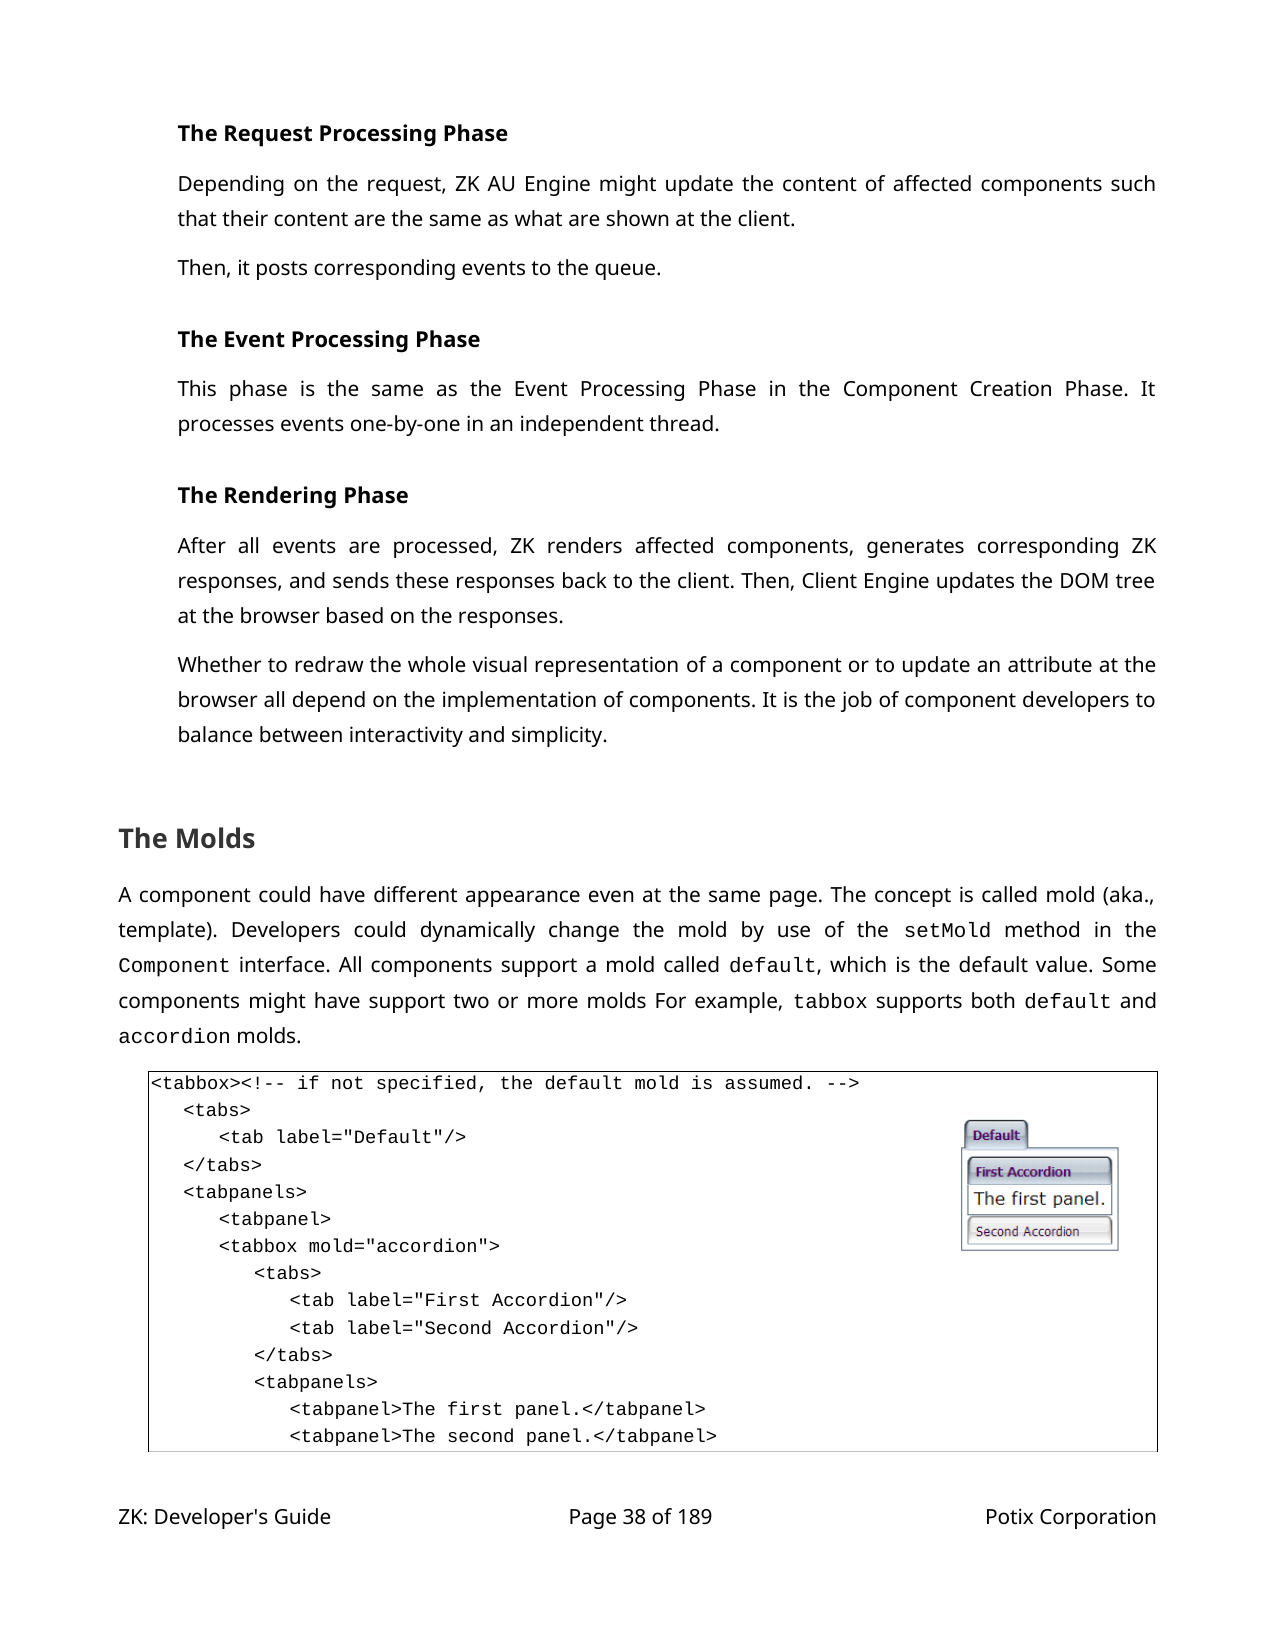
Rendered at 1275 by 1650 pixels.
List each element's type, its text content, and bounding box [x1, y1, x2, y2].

text <tab label="Default"/> [149, 1125, 958, 1149]
subtitle The Event Processing Phase [177, 323, 1157, 353]
text </tabs> [149, 1152, 958, 1177]
text <tabs> [149, 1261, 1157, 1285]
subtitle The Rendering Phase [177, 480, 1157, 510]
text This phase is the same as the Event Processing Phase in the Component Creation Phase. It processes events one-by-one in an independent thread. [177, 374, 1157, 438]
text <tab label="Second Accordion"/> [149, 1316, 1157, 1340]
text [1127, 1152, 1157, 1177]
text <tabpanels> [149, 1179, 958, 1204]
text <tabbox mold="accordion"> [149, 1234, 1157, 1258]
text A component could have different appearance even at the same page. The concept is called mold (aka., template). Developers could dynamically change the mold by use of the setMold method in the Component interface. All components support a mold called default, which is the default value. Some components might have support two or more molds For example, tabbox supports both default and accordion molds. [118, 880, 1157, 1050]
text After all events are processed, ZK renders affected components, generates corresponding ZK responses, and sends these responses back to the client. Then, Client Engine updates the DOM tree at the browser based on the responses. [177, 531, 1157, 629]
text [1127, 1125, 1157, 1149]
text <tabs> [149, 1098, 1157, 1122]
text <tabpanels> [149, 1370, 1157, 1394]
text <tabbox><!-- if not specified, the default mold is assumed. --> [149, 1072, 1157, 1095]
subtitle The Request Processing Phase [177, 118, 1157, 148]
text Depending on the request, ZK AU Engine might update the content of affected components such that their content are the same as what are shown at the client. [177, 169, 1157, 232]
picture [958, 1116, 1127, 1255]
text <tabpanel>The first panel.</tabpanel> [149, 1397, 1157, 1421]
text <tabpanel>The second panel.</tabpanel> [149, 1424, 1157, 1451]
text [1127, 1207, 1157, 1231]
text Whether to redraw the whole visual representation of a component or to update an attribute at the browser all depend on the implementation of components. It is the job of component developers to balance between interactivity and simplicity. [177, 650, 1157, 749]
subtitle The Molds [118, 819, 1157, 856]
text <tab label="First Accordion"/> [149, 1288, 1157, 1313]
text <tabpanel> [149, 1207, 958, 1231]
text [1127, 1179, 1157, 1204]
text Then, it posts corresponding events to the queue. [177, 253, 1157, 281]
text </tabs> [149, 1343, 1157, 1367]
